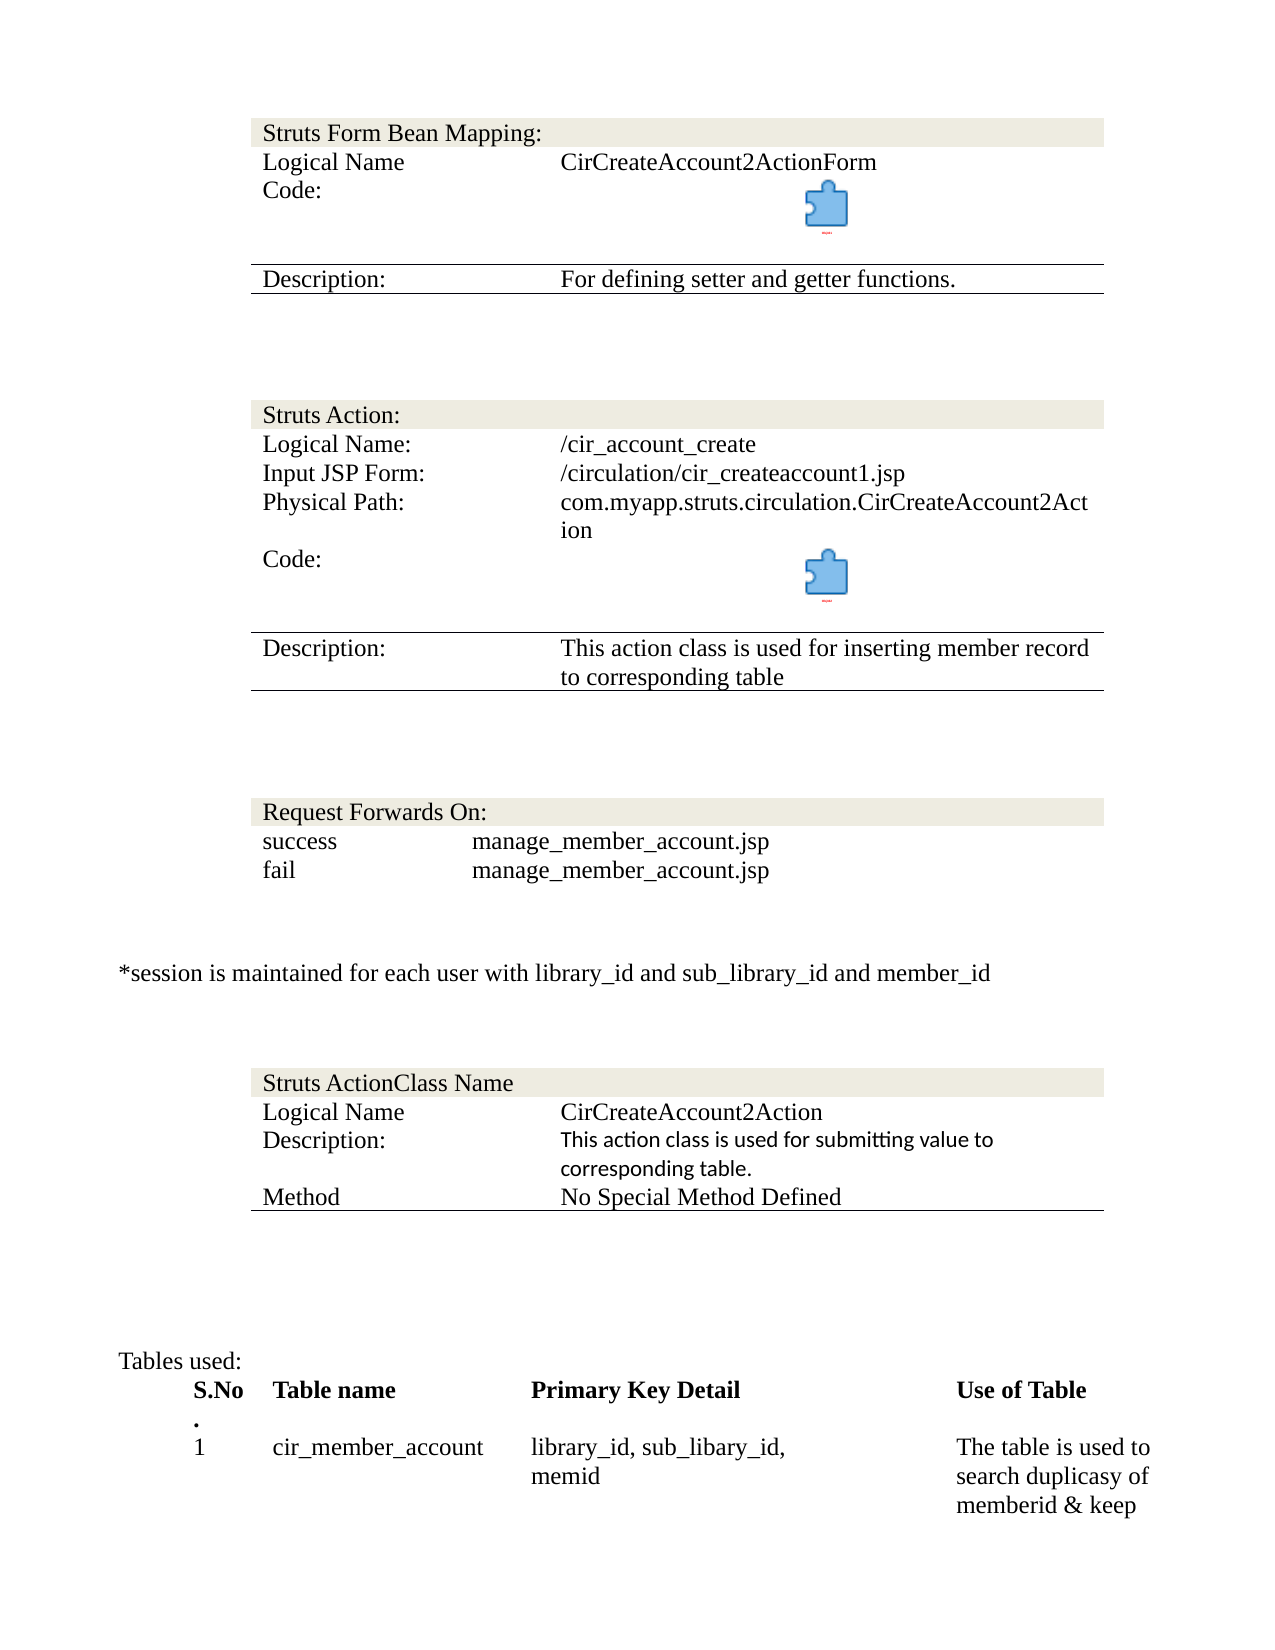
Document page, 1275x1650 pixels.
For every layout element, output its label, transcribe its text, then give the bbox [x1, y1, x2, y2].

table_cell Logical Name [251, 1097, 549, 1126]
table_cell Code: [251, 176, 549, 263]
table_cell The table is used to search duplicasy of memberid & keep [945, 1433, 1168, 1519]
table_cell Description: [251, 1126, 549, 1182]
table_cell Description: [251, 265, 549, 293]
table_cell com.myapp.struts.circulation.CirCreateAccount2Action [549, 487, 1104, 544]
table_cell fail [251, 855, 461, 904]
table_cell [549, 544, 1104, 632]
table_cell library_id, sub_libary_id, memid [520, 1433, 945, 1519]
table_cell success [251, 826, 461, 855]
table_cell Logical Name [251, 147, 549, 176]
table_cell For defining setter and getter functions. [549, 265, 1104, 293]
table_cell [549, 176, 1104, 263]
table_cell 1 [182, 1433, 261, 1519]
table_cell manage_member_account.jsp [461, 855, 1104, 904]
table_cell No Special Method Defined [549, 1182, 1104, 1210]
table_cell Logical Name: [251, 429, 549, 458]
table_cell Method [251, 1182, 549, 1210]
table_header S.No. [182, 1375, 261, 1432]
table_header Struts ActionClass Name [251, 1068, 1104, 1097]
table_cell CirCreateAccount2Action [549, 1097, 1104, 1126]
table_cell /circulation/cir_createaccount1.jsp [549, 458, 1104, 487]
table_cell This action class is used for submitting value to corresponding table. [549, 1126, 1104, 1182]
table_cell This action class is used for inserting member record to corresponding table [549, 633, 1104, 690]
table_header Table name [261, 1375, 519, 1432]
table_header Struts Action: [251, 400, 1104, 429]
table_cell /cir_account_create [549, 429, 1104, 458]
table_header Use of Table [945, 1375, 1168, 1432]
table_cell Description: [251, 633, 549, 690]
table_cell cir_member_account [261, 1433, 519, 1519]
table_cell Physical Path: [251, 487, 549, 544]
table_cell Code: [251, 544, 549, 632]
table_header Request Forwards On: [251, 798, 1104, 826]
table_header Struts Form Bean Mapping: [251, 118, 1104, 147]
table_cell manage_member_account.jsp [461, 826, 1104, 855]
table_cell CirCreateAccount2ActionForm [549, 147, 1104, 176]
list *session is maintained for each user with library_id and sub_library_id and member_id [118, 958, 1157, 986]
table_cell Input JSP Form: [251, 458, 549, 487]
table_header Primary Key Detail [520, 1375, 945, 1432]
list Tables used: [118, 1346, 1157, 1375]
